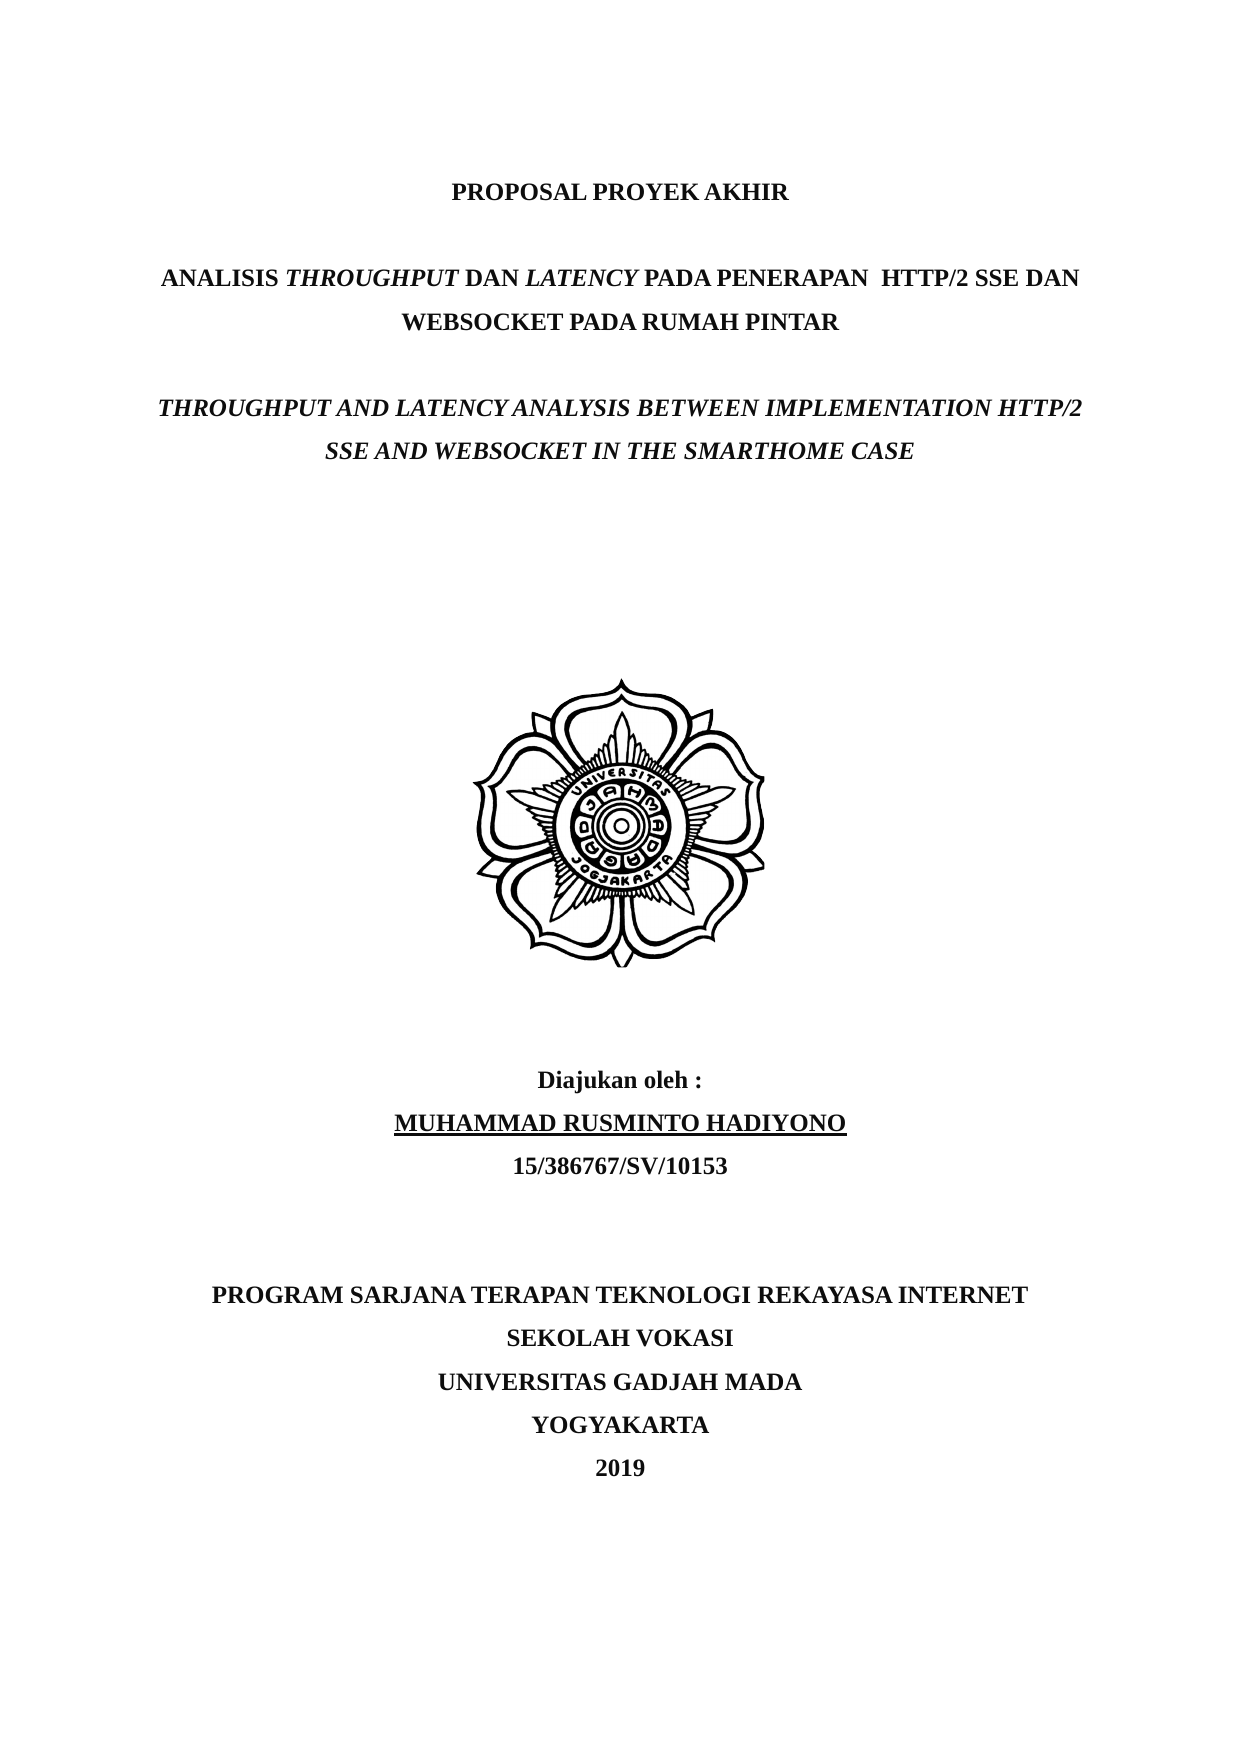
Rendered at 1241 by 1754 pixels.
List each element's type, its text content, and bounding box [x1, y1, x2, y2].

subtitle HALAMAN SAMPUL [223, 535, 1093, 607]
text HALAMAN SAMPUL ANALISIS THROUGHPUT DAN LATENCY PADA PENERAPAN HTTP/2 SSE DAN WEBSOCKET PADA RUMAH PINTAR [148, 220, 1093, 335]
text Diajukan oleh : MUHAMMAD RUSMINTO HADIYONO 15/386767/SV/10153 [148, 1065, 1093, 1180]
picture [472, 679, 768, 973]
text THROUGHPUT AND LATENCY ANALYSIS BETWEEN IMPLEMENTATION HTTP/2 SSE AND WEBSOCKET IN THE SMARTHOME CASE [148, 393, 1093, 465]
text PROGRAM SARJANA TERAPAN TEKNOLOGI REKAYASA INTERNET SEKOLAH VOKASI UNIVERSITAS GADJAH MADA YOGYAKARTA 2019 [148, 1237, 1093, 1482]
text PROPOSAL PROYEK AKHIR [148, 177, 1093, 206]
